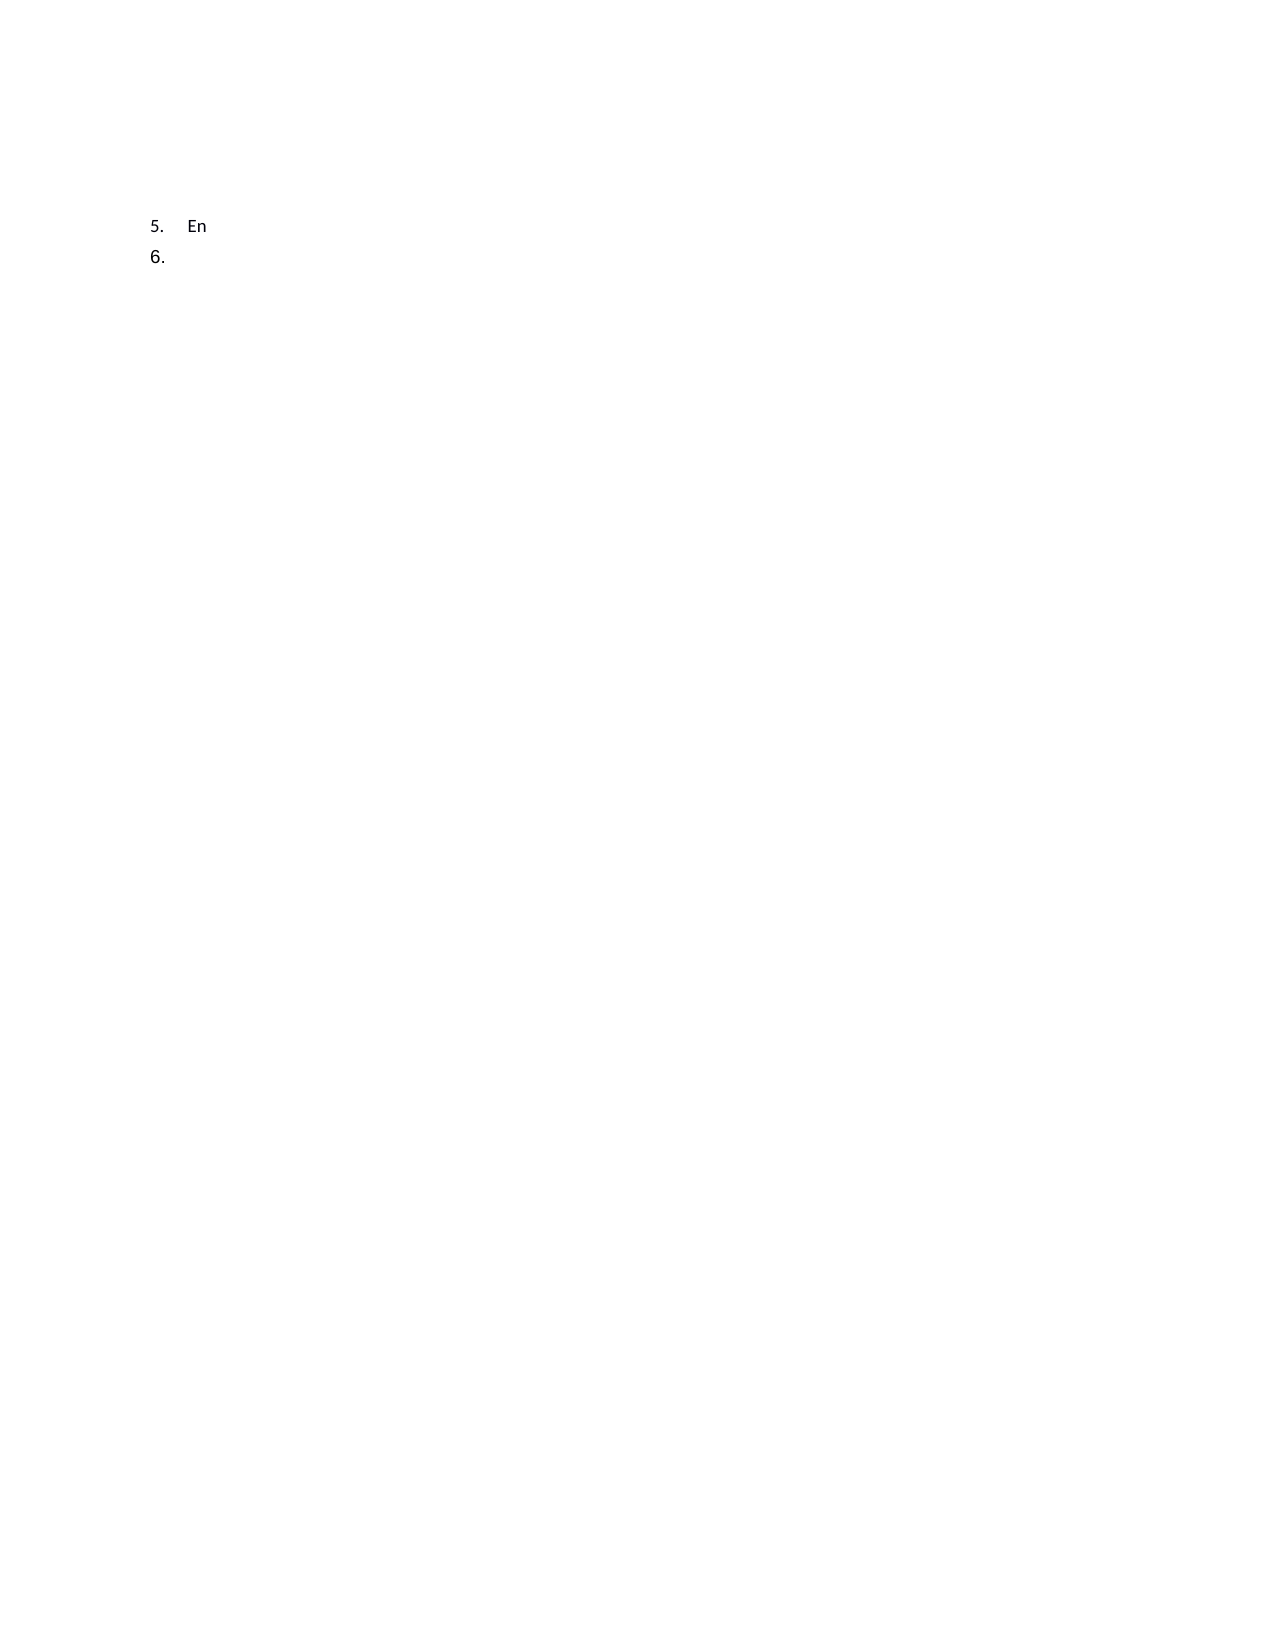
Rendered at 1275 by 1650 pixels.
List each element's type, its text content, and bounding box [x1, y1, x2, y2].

list En [150, 214, 1125, 237]
